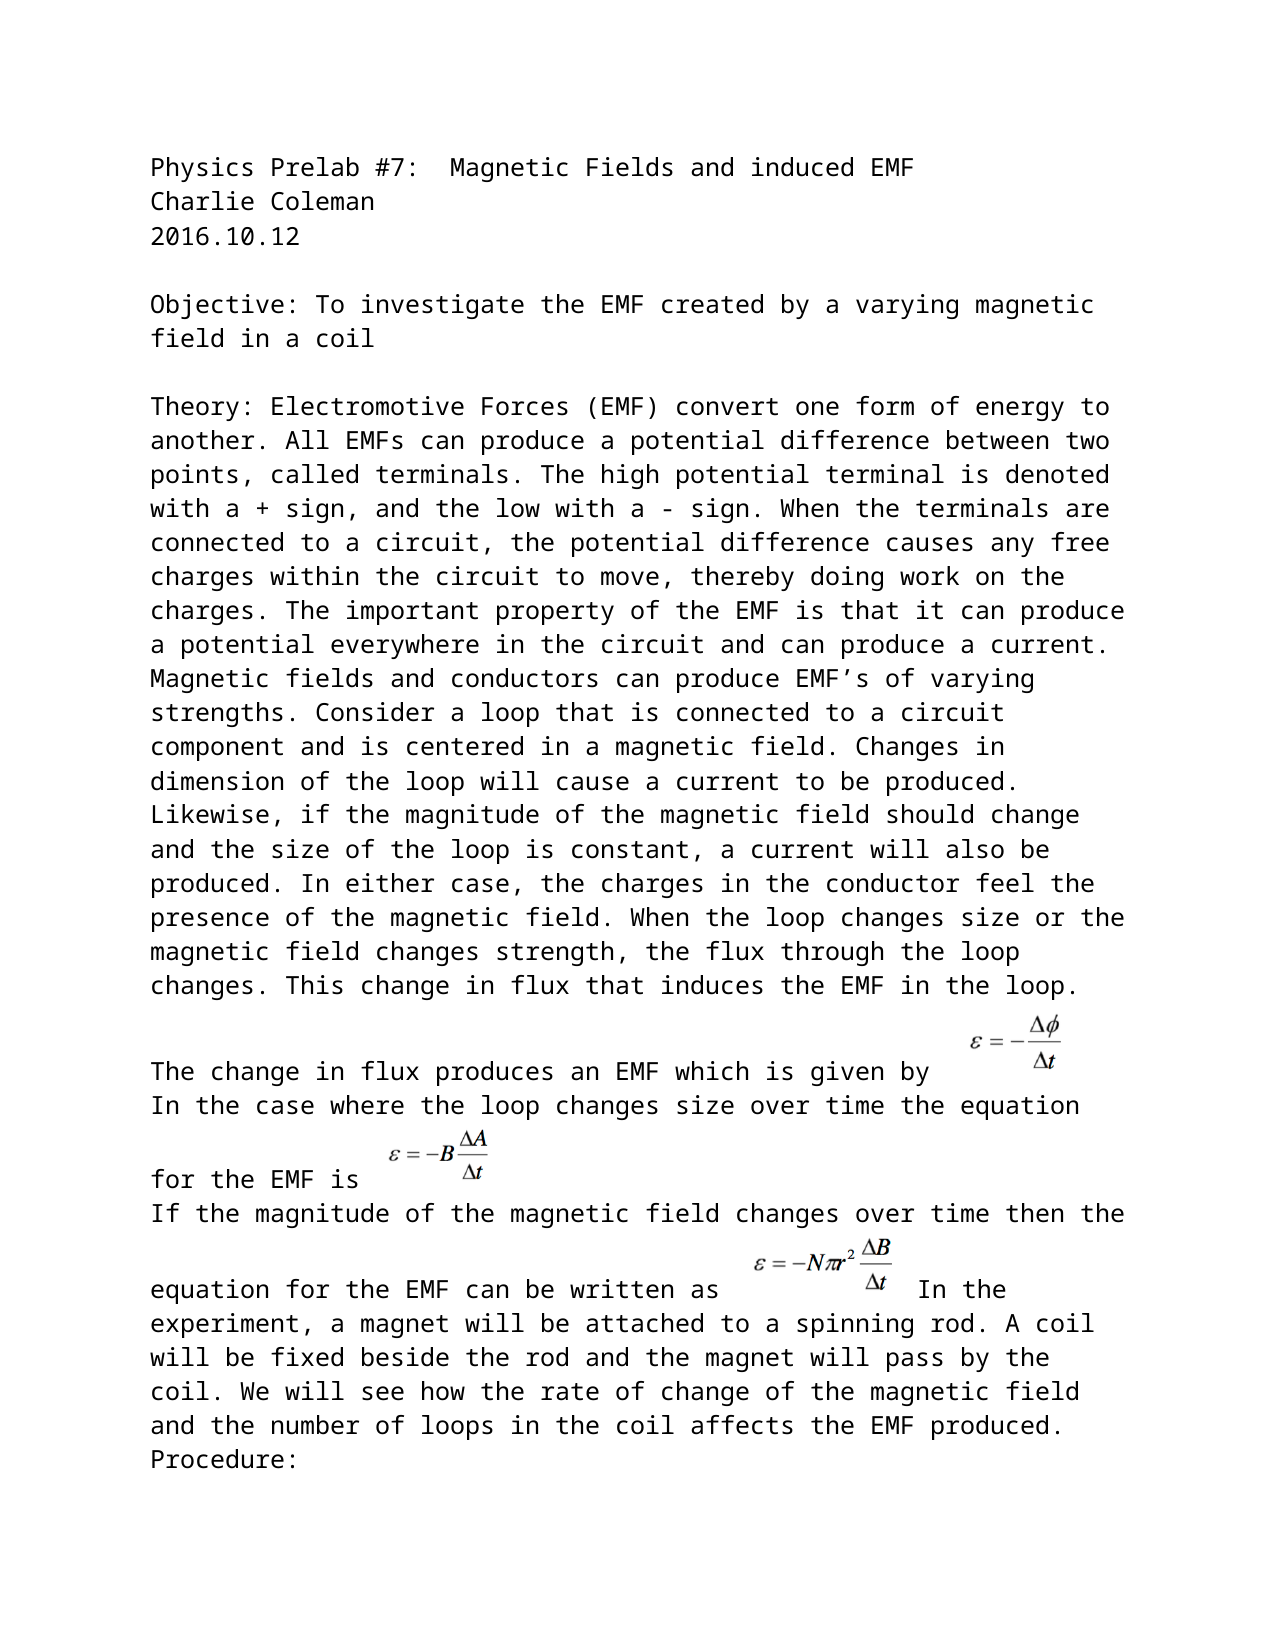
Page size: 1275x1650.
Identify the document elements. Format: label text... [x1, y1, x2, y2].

text In the case where the loop changes size over time the equation for the EMF is [150, 1088, 1125, 1196]
picture [375, 1122, 498, 1189]
picture [945, 1001, 1081, 1080]
text 2016.10.12 [150, 218, 1125, 252]
text Theory: Electromotive Forces (EMF) convert one form of energy to another. All EMFs can produce a potential difference between two points, called terminals. The high potential terminal is denoted with a + sign, and the low with a - sign. When the terminals are connected to a circuit, the potential difference causes any free charges within the circuit to move, thereby doing work on the charges. The important property of the EMF is that it can produce a potential everywhere in the circuit and can produce a current. Magnetic fields and conductors can produce EMF’s of varying strengths. Consider a loop that is connected to a circuit component and is centered in a magnetic field. Changes in dimension of the loop will cause a current to be produced. Likewise, if the magnitude of the magnetic field should change and the size of the loop is constant, a current will also be produced. In either case, the charges in the conductor feel the presence of the magnetic field. When the loop changes size or the magnetic field changes strength, the flux through the loop changes. This change in flux that induces the EMF in the loop. [150, 388, 1125, 1002]
text Objective: To investigate the EMF created by a varying magnetic field in a coil [150, 286, 1125, 354]
text If the magnitude of the magnetic field changes over time then the equation for the EMF can be written as In the experiment, a magnet will be attached to a spinning rod. A coil will be fixed beside the rod and the magnet will pass by the coil. We will see how the rate of change of the magnetic field and the number of loops in the coil affects the EMF produced. [150, 1196, 1125, 1442]
picture [735, 1230, 902, 1299]
text Physics Prelab #7: Magnetic Fields and induced EMF [150, 150, 1125, 184]
text Procedure: [150, 1442, 1125, 1476]
text Charlie Coleman [150, 184, 1125, 218]
text The change in flux produces an EMF which is given by [150, 1002, 1125, 1088]
